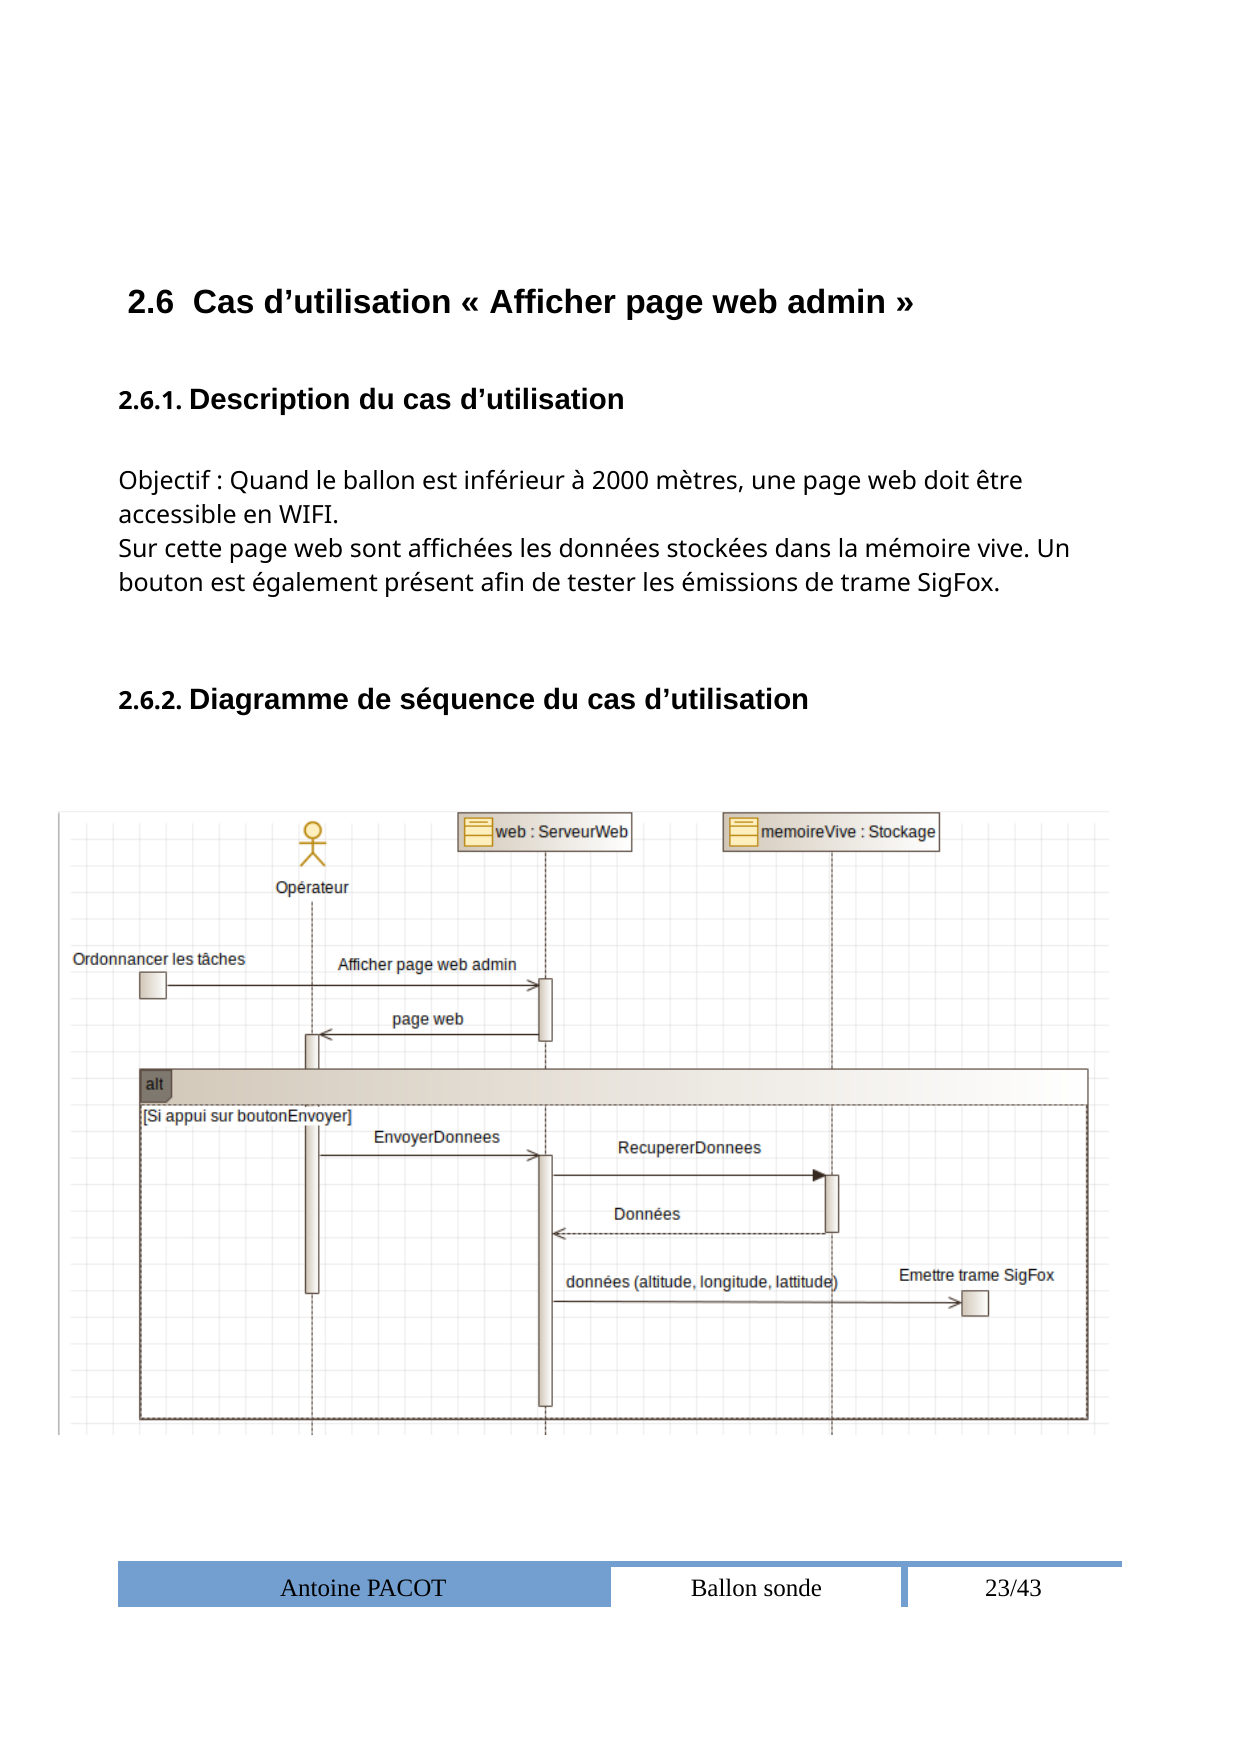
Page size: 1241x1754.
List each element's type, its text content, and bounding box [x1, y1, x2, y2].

subtitle Diagramme de séquence du cas d’utilisation [118, 682, 1122, 717]
subtitle Description du cas d’utilisation [118, 382, 1122, 416]
subtitle Cas d’utilisation « Afficher page web admin » [118, 282, 1122, 320]
picture [57, 811, 1109, 1435]
text Objectif : Quand le ballon est inférieur à 2000 mètres, une page web doit être accessible en WIFI. Sur cette page web sont affichées les données stockées dans la mémoire vive. Un bouton est également présent afin de tester les émissions de trame SigFox. [118, 463, 1122, 599]
